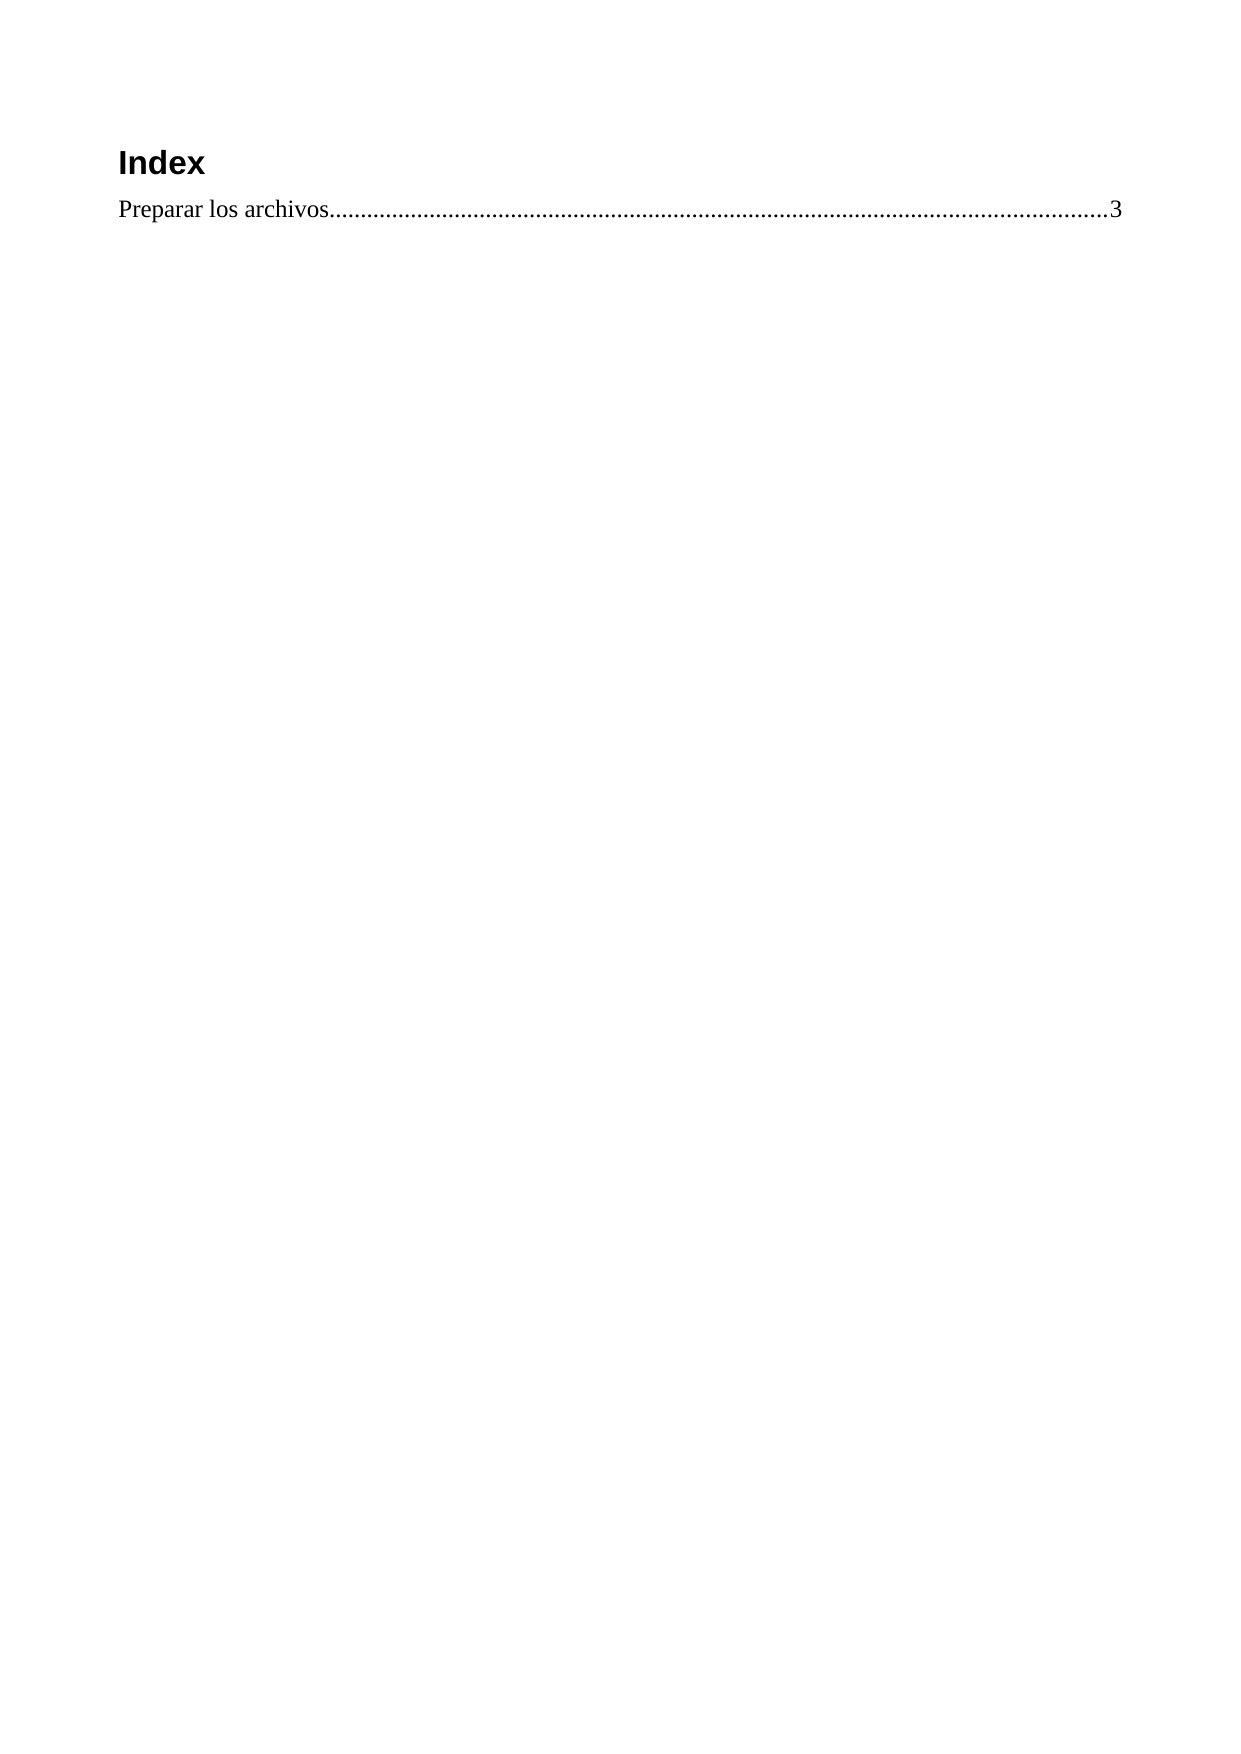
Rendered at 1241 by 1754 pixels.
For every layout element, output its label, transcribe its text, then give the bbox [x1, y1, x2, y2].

text Preparar los archivos 3 [118, 194, 1122, 223]
subtitle Index [118, 143, 1122, 182]
